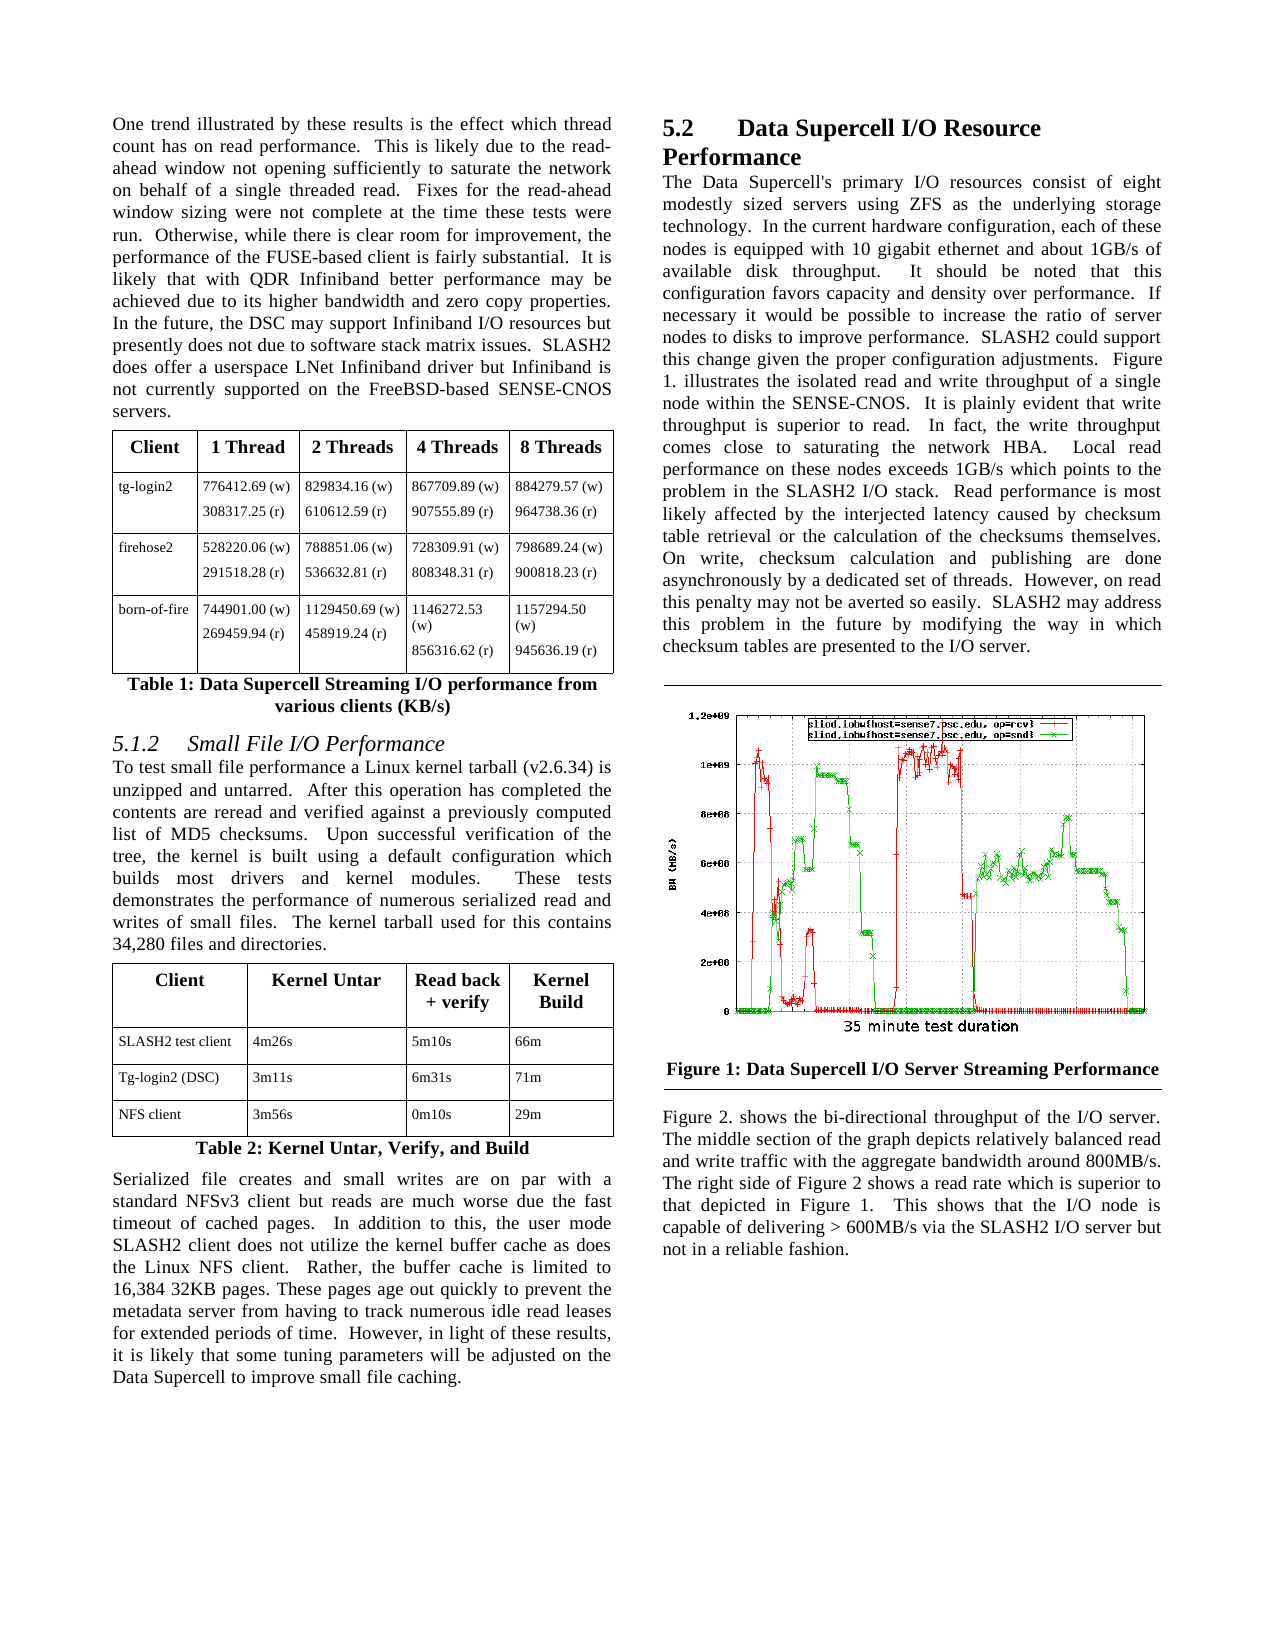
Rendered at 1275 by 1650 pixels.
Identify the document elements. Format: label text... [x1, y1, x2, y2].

table_cell 3m11s [248, 1065, 406, 1100]
table_cell NFS client [113, 1101, 247, 1136]
table_cell 4m26s [248, 1028, 406, 1063]
table_cell 867709.89 (w) 907555.89 (r) [407, 473, 509, 533]
table_cell SLASH2 test client [113, 1028, 247, 1063]
text Table 1: Data Supercell Streaming I/O performance from various clients (KB/s) [112, 674, 613, 717]
table_cell 1157294.50 (w) 945636.19 (r) [510, 596, 613, 673]
table_cell 798689.24 (w) 900818.23 (r) [510, 534, 613, 595]
text Figure 1: Data Supercell I/O Server Streaming Performance [664, 1058, 1162, 1080]
text The Data Supercell's primary I/O resources consist of eight modestly sized servers using ZFS as the underlying storage technology. In the current hardware configuration, each of these nodes is equipped with 10 gigabit ethernet and about 1GB/s of available disk throughput. It should be noted that this configuration favors capacity and density over performance. If necessary it would be possible to increase the ratio of server nodes to disks to improve performance. SLASH2 could support this change given the proper configuration adjustments. Figure 1. illustrates the isolated read and write throughput of a single node within the SENSE-CNOS. It is plainly evident that write throughput is superior to read. In fact, the write throughput comes close to saturating the network HBA. Local read performance on these nodes exceeds 1GB/s which points to the problem in the SLASH2 I/O stack. Read performance is most likely affected by the interjected latency caused by checksum table retrieval or the calculation of the checksums themselves. On write, checksum calculation and publishing are done asynchronously by a dedicated set of threads. However, on read this penalty may not be averted so easily. SLASH2 may address this problem in the future by modifying the way in which checksum tables are presented to the I/O server. [662, 171, 1162, 656]
table_cell 728309.91 (w) 808348.31 (r) [407, 534, 509, 595]
table_header Read back + verify [407, 964, 509, 1027]
table_header 4 Threads [407, 431, 509, 472]
table_header Kernel Untar [248, 964, 406, 1027]
table_cell 829834.16 (w) 610612.59 (r) [300, 473, 406, 533]
picture [664, 704, 1162, 1036]
text Table 2: Kernel Untar, Verify, and Build [112, 1137, 613, 1159]
text To test small file performance a Linux kernel tarball (v2.6.34) is unzipped and untarred. After this operation has completed the contents are reread and verified against a previously computed list of MD5 checksums. Upon successful verification of the tree, the kernel is built using a default configuration which builds most drivers and kernel modules. These tests demonstrates the performance of numerous serialized read and writes of small files. The kernel tarball used for this contains 34,280 files and directories. [112, 756, 613, 955]
table_header 2 Threads [300, 431, 406, 472]
table_cell 884279.57 (w) 964738.36 (r) [510, 473, 613, 533]
table_cell 0m10s [407, 1101, 509, 1136]
table_header 8 Threads [510, 431, 613, 472]
table_cell firehose2 [113, 534, 197, 595]
table_cell 71m [510, 1065, 613, 1100]
table_cell 66m [510, 1028, 613, 1063]
table_header Client [113, 431, 197, 472]
table_cell 776412.69 (w) 308317.25 (r) [198, 473, 299, 533]
subtitle Data Supercell I/O Resource Performance [662, 112, 1162, 171]
table_cell 29m [510, 1101, 613, 1136]
table_cell 528220.06 (w) 291518.28 (r) [198, 534, 299, 595]
table_cell 1146272.53 (w) 856316.62 (r) [407, 596, 509, 673]
text Serialized file creates and small writes are on par with a standard NFSv3 client but reads are much worse due the fast timeout of cached pages. In addition to this, the user mode SLASH2 client does not utilize the kernel buffer cache as does the Linux NFS client. Rather, the buffer cache is limited to 16,384 32KB pages. These pages age out quickly to prevent the metadata server from having to track numerous idle read leases for extended periods of time. However, in light of these results, it is likely that some tuning parameters will be adjusted on the Data Supercell to improve small file caching. [112, 1167, 613, 1388]
text One trend illustrated by these results is the effect which thread count has on read performance. This is likely due to the read-ahead window not opening sufficiently to saturate the network on behalf of a single threaded read. Fixes for the read-ahead window sizing were not complete at the time these tests were run. Otherwise, while there is clear room for improvement, the performance of the FUSE-based client is fairly substantial. It is likely that with QDR Infiniband better performance may be achieved due to its higher bandwidth and zero copy properties. In the future, the DSC may support Infiniband I/O resources but presently does not due to software stack matrix issues. SLASH2 does offer a userspace LNet Infiniband driver but Infiniband is not currently supported on the FreeBSD-based SENSE-CNOS servers. [112, 112, 613, 422]
text Figure 2. shows the bi-directional throughput of the I/O server. The middle section of the graph depicts relatively balanced read and write traffic with the aggregate bandwidth around 800MB/s. The right side of Figure 2 shows a read rate which is superior to that depicted in Figure 1. This shows that the I/O node is capable of delivering > 600MB/s via the SLASH2 I/O server but not in a reliable fashion. [662, 695, 1162, 1259]
table_header 1 Thread [198, 431, 299, 472]
table_header Client [113, 964, 247, 1027]
table_cell born-of-fire [113, 596, 197, 673]
subtitle Small File I/O Performance [112, 729, 613, 756]
table_cell 744901.00 (w) 269459.94 (r) [198, 596, 299, 673]
table_header Kernel Build [510, 964, 613, 1027]
table_cell 1129450.69 (w) 458919.24 (r) [300, 596, 406, 673]
table_cell 5m10s [407, 1028, 509, 1063]
table_cell 3m56s [248, 1101, 406, 1136]
table_cell Tg-login2 (DSC) [113, 1065, 247, 1100]
table_cell 6m31s [407, 1065, 509, 1100]
table_cell tg-login2 [113, 473, 197, 533]
table_cell 788851.06 (w) 536632.81 (r) [300, 534, 406, 595]
